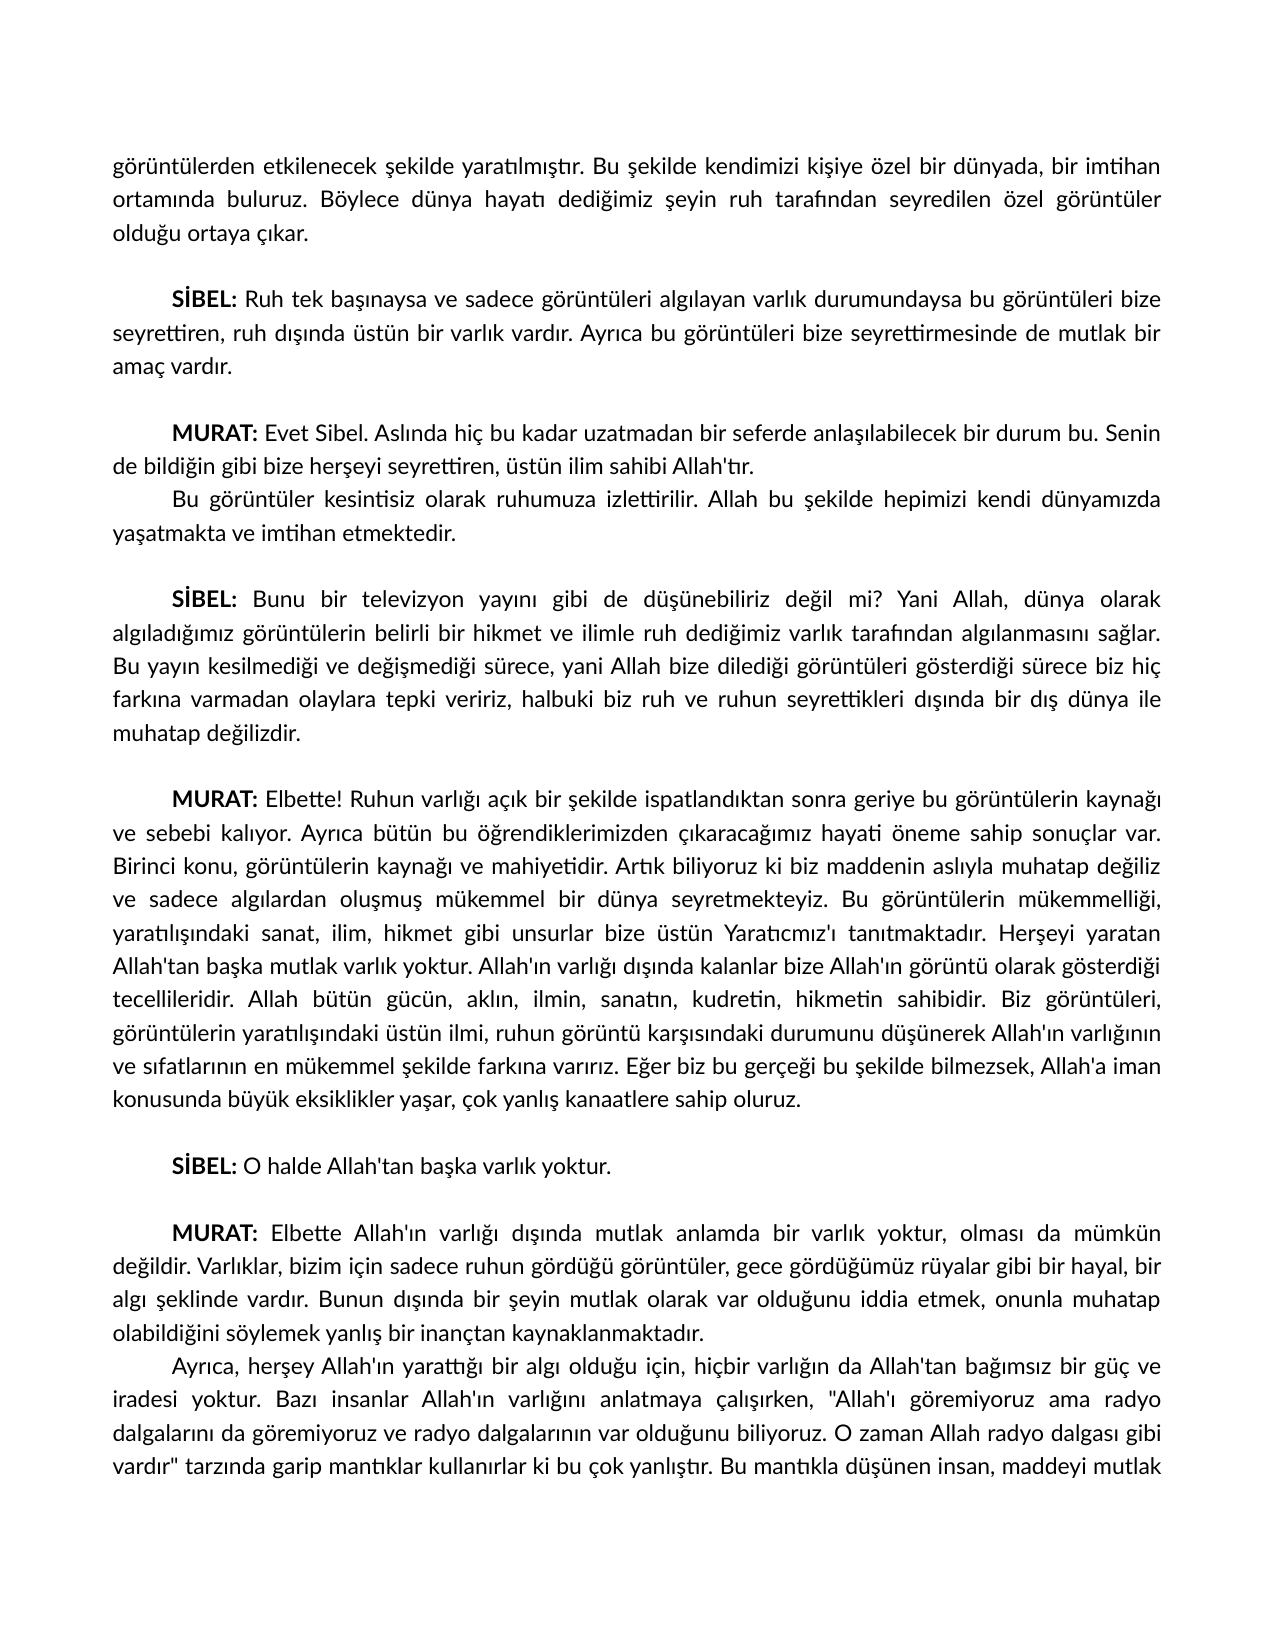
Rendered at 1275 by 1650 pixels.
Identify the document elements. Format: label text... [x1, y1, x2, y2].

text SİBEL: O halde Allah'tan başka varlık yoktur. [112, 1148, 1162, 1181]
text görüntülerden etkilenecek şekilde yaratılmıştır. Bu şekilde kendimizi kişiye özel bir dünyada, bir imtihan ortamında buluruz. Böylece dünya hayatı dediğimiz şeyin ruh tarafından seyredilen özel görüntüler olduğu ortaya çıkar. [112, 148, 1162, 248]
text MURAT: Elbette! Ruhun varlığı açık bir şekilde ispatlandıktan sonra geriye bu görüntülerin kaynağı ve sebebi kalıyor. Ayrıca bütün bu öğrendiklerimizden çıkaracağımız hayati öneme sahip sonuçlar var. Birinci konu, görüntülerin kaynağı ve mahiyetidir. Artık biliyoruz ki biz maddenin aslıyla muhatap değiliz ve sadece algılardan oluşmuş mükemmel bir dünya seyretmekteyiz. Bu görüntülerin mükemmelliği, yaratılışındaki sanat, ilim, hikmet gibi unsurlar bize üstün Yaratıcmız'ı tanıtmaktadır. Herşeyi yaratan Allah'tan başka mutlak varlık yoktur. Allah'ın varlığı dışında kalanlar bize Allah'ın görüntü olarak gösterdiği tecellileridir. Allah bütün gücün, aklın, ilmin, sanatın, kudretin, hikmetin sahibidir. Biz görüntüleri, görüntülerin yaratılışındaki üstün ilmi, ruhun görüntü karşısındaki durumunu düşünerek Allah'ın varlığının ve sıfatlarının en mükemmel şekilde farkına varırız. Eğer biz bu gerçeği bu şekilde bilmezsek, Allah'a iman konusunda büyük eksiklikler yaşar, çok yanlış kanaatlere sahip oluruz. [112, 781, 1162, 1114]
text SİBEL: Bunu bir televizyon yayını gibi de düşünebiliriz değil mi? Yani Allah, dünya olarak algıladığımız görüntülerin belirli bir hikmet ve ilimle ruh dediğimiz varlık tarafından algılanmasını sağlar. Bu yayın kesilmediği ve değişmediği sürece, yani Allah bize dilediği görüntüleri gösterdiği sürece biz hiç farkına varmadan olaylara tepki veririz, halbuki biz ruh ve ruhun seyrettikleri dışında bir dış dünya ile muhatap değilizdir. [112, 581, 1162, 748]
text SİBEL: Ruh tek başınaysa ve sadece görüntüleri algılayan varlık durumundaysa bu görüntüleri bize seyrettiren, ruh dışında üstün bir varlık vardır. Ayrıca bu görüntüleri bize seyrettirmesinde de mutlak bir amaç vardır. [112, 281, 1162, 381]
text MURAT: Elbette Allah'ın varlığı dışında mutlak anlamda bir varlık yoktur, olması da mümkün değildir. Varlıklar, bizim için sadece ruhun gördüğü görüntüler, gece gördüğümüz rüyalar gibi bir hayal, bir algı şeklinde vardır. Bunun dışında bir şeyin mutlak olarak var olduğunu iddia etmek, onunla muhatap olabildiğini söylemek yanlış bir inançtan kaynaklanmaktadır. [112, 1214, 1162, 1348]
text Ayrıca, herşey Allah'ın yarattığı bir algı olduğu için, hiçbir varlığın da Allah'tan bağımsız bir güç ve iradesi yoktur. Bazı insanlar Allah'ın varlığını anlatmaya çalışırken, "Allah'ı göremiyoruz ama radyo dalgalarını da göremiyoruz ve radyo dalgalarının var olduğunu biliyoruz. O zaman Allah radyo dalgası gibi vardır" tarzında garip mantıklar kullanırlar ki bu çok yanlıştır. Bu mantıkla düşünen insan, maddeyi mutlak [112, 1348, 1162, 1481]
text MURAT: Evet Sibel. Aslında hiç bu kadar uzatmadan bir seferde anlaşılabilecek bir durum bu. Senin de bildiğin gibi bize herşeyi seyrettiren, üstün ilim sahibi Allah'tır. [112, 414, 1162, 481]
text Bu görüntüler kesintisiz olarak ruhumuza izlettirilir. Allah bu şekilde hepimizi kendi dünyamızda yaşatmakta ve imtihan etmektedir. [112, 481, 1162, 548]
